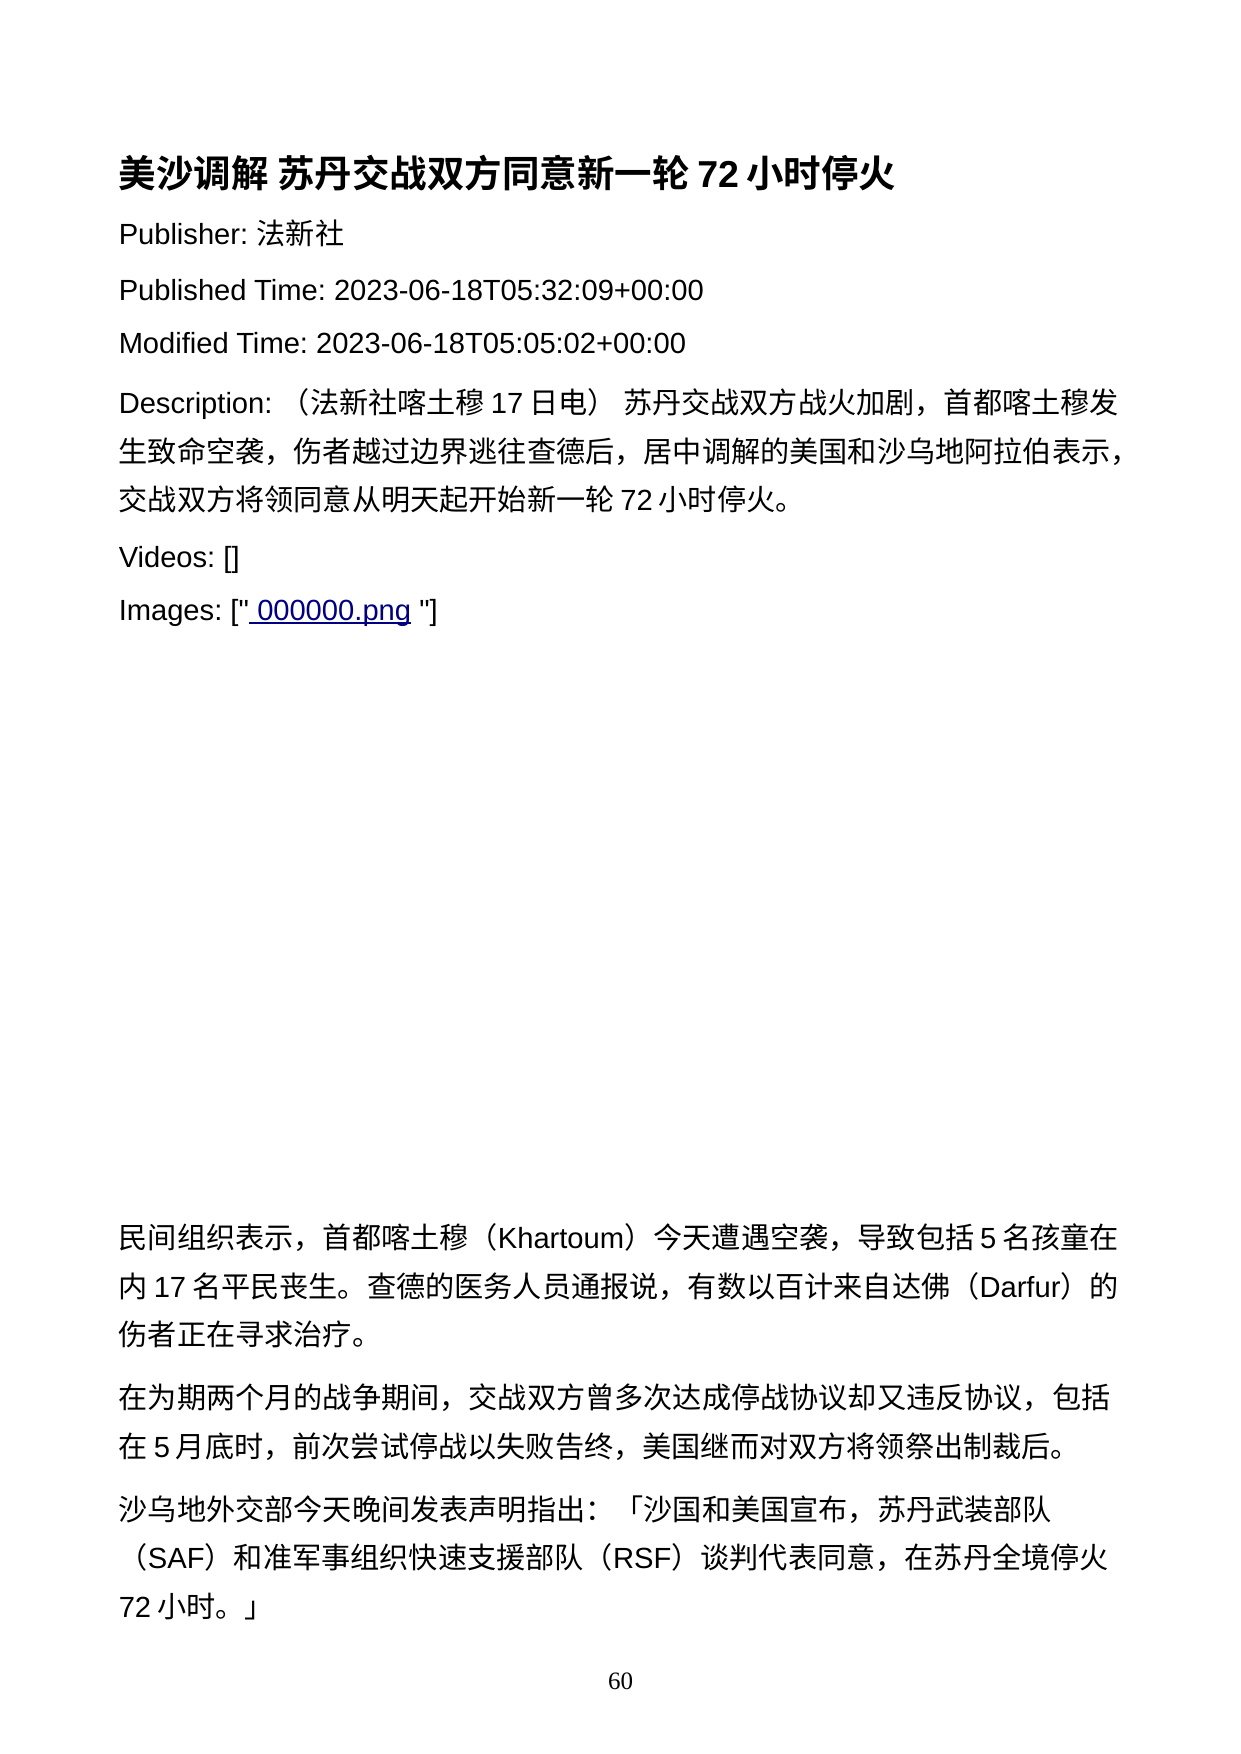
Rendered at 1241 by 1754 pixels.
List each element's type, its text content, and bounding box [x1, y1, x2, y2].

text 民间组织表示，首都喀土穆（Khartoum）今天遭遇空袭，导致包括5名孩童在内17名平民丧生。查德的医务人员通报说，有数以百计来自达佛（Darfur）的伤者正在寻求治疗。 [118, 1214, 1122, 1354]
text Description: （法新社喀土穆17日电） 苏丹交战双方战火加剧，首都喀土穆发生致命空袭，伤者越过边界逃往查德后，居中调解的美国和沙乌地阿拉伯表示，交战双方将领同意从明天起开始新一轮72小时停火。 [118, 380, 1122, 519]
text Publisher: 法新社 [118, 210, 1122, 253]
text Videos: [] [118, 540, 1122, 573]
text Images: [" 000000.png "] [118, 593, 1122, 627]
subtitle 美沙调解 苏丹交战双方同意新一轮72小时停火 [118, 143, 1122, 198]
text Modified Time: 2023-06-18T05:05:02+00:00 [118, 327, 1122, 360]
text 在为期两个月的战争期间，交战双方曾多次达成停战协议却又违反协议，包括在5月底时，前次尝试停战以失败告终，美国继而对双方将领祭出制裁后。 [118, 1375, 1122, 1466]
text Published Time: 2023-06-18T05:32:09+00:00 [118, 273, 1122, 307]
text 沙乌地外交部今天晚间发表声明指出：「沙国和美国宣布，苏丹武装部队（SAF）和准军事组织快速支援部队（RSF）谈判代表同意，在苏丹全境停火72小时。」 [118, 1486, 1122, 1626]
